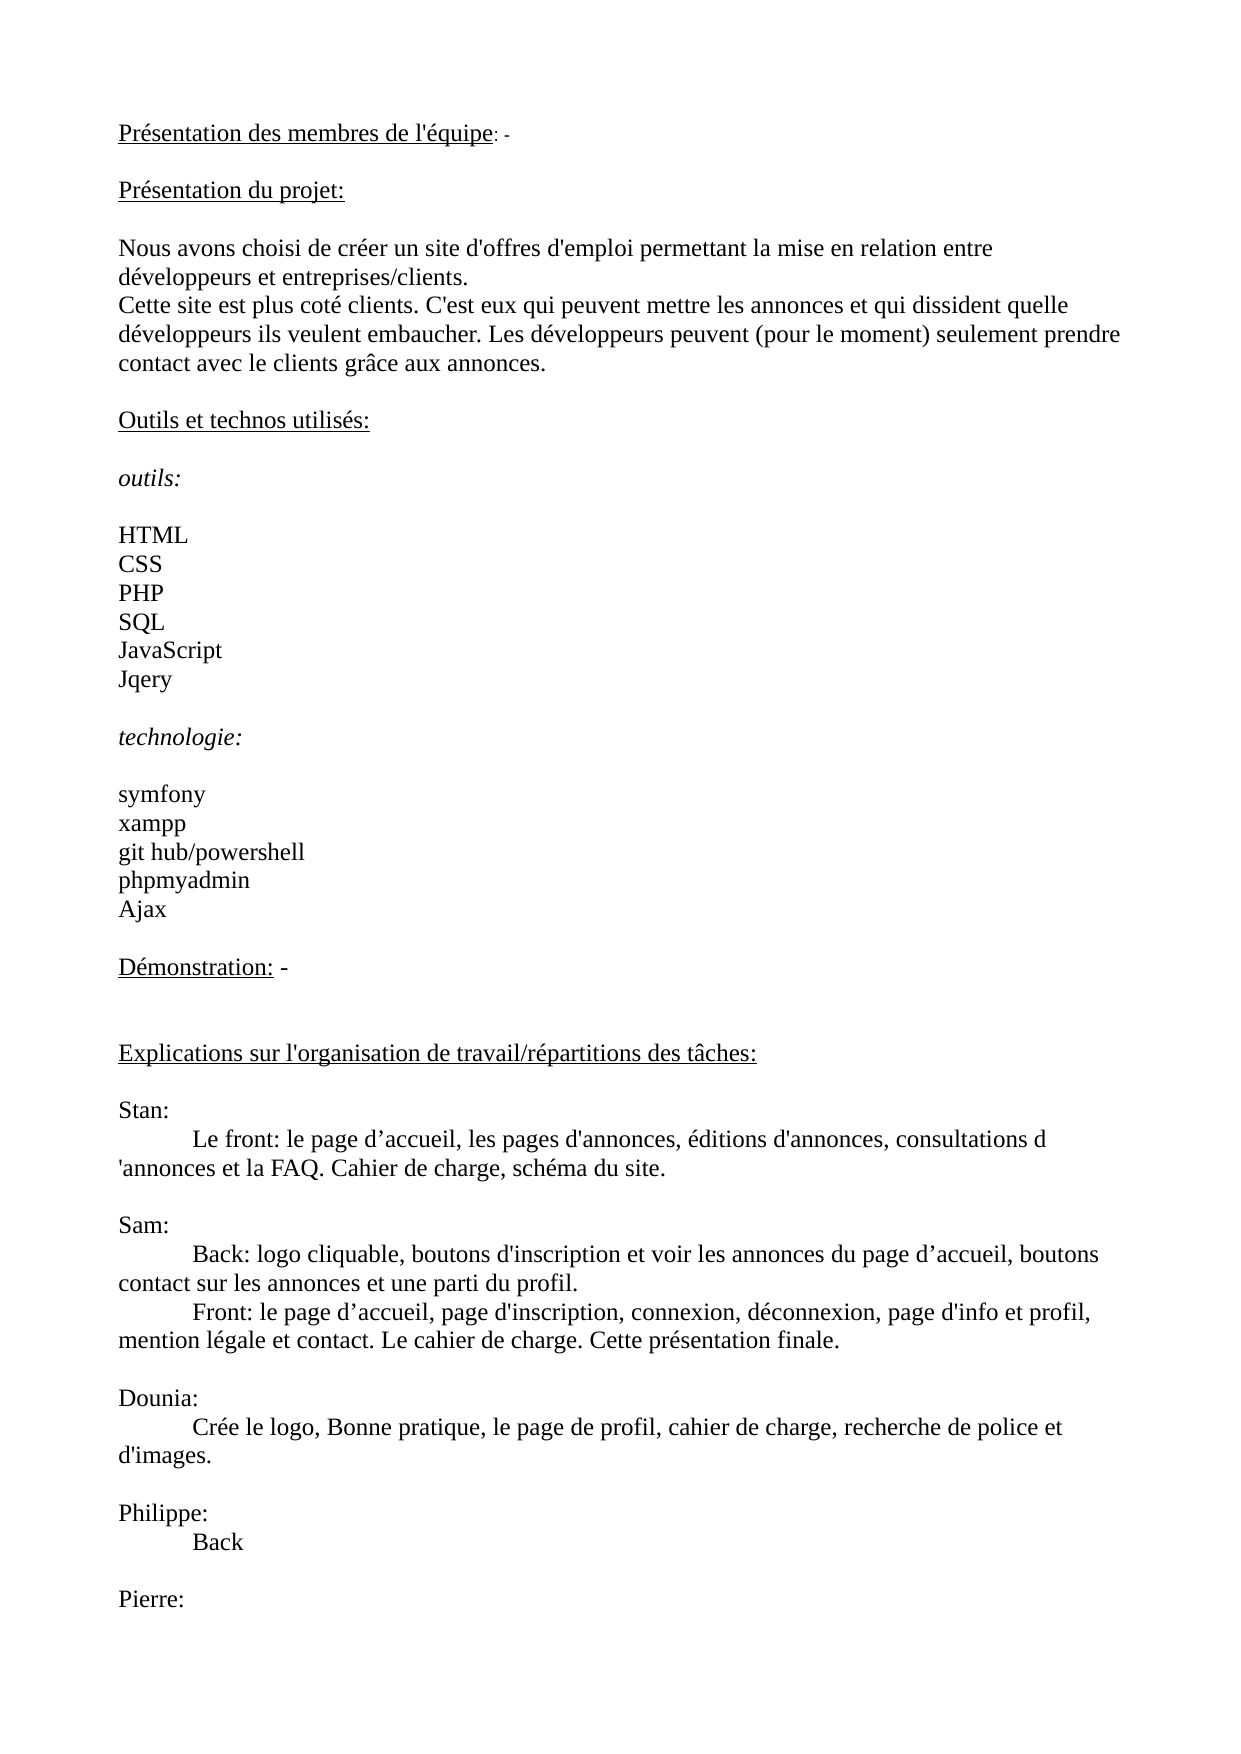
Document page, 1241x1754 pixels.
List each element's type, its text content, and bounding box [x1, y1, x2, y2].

text Présentation du projet: [118, 176, 1122, 204]
text Pierre: [118, 1584, 1122, 1613]
text git hub/powershell [118, 837, 1122, 866]
text Back: logo cliquable, boutons d'inscription et voir les annonces du page d’accueil, boutons contact sur les annonces et une parti du profil. [118, 1239, 1122, 1297]
text SQL [118, 607, 1122, 636]
text Jqery [118, 664, 1122, 693]
text Démonstration: - [118, 952, 1122, 981]
text Le front: le page d’accueil, les pages d'annonces, éditions d'annonces, consultations d 'annonces et la FAQ. Cahier de charge, schéma du site. [118, 1124, 1122, 1182]
text Outils et technos utilisés: [118, 406, 1122, 434]
text CSS [118, 549, 1122, 578]
text Front: le page d’accueil, page d'inscription, connexion, déconnexion, page d'info et profil, mention légale et contact. Le cahier de charge. Cette présentation finale. [118, 1297, 1122, 1354]
text xampp [118, 808, 1122, 837]
text Présentation des membres de l'équipe: - [118, 118, 1122, 147]
text phpmyadmin [118, 866, 1122, 894]
text symfony [118, 779, 1122, 808]
text JavaScript [118, 636, 1122, 664]
text technologie: [118, 722, 1122, 751]
text Stan: [118, 1096, 1122, 1124]
text HTML [118, 521, 1122, 549]
text Crée le logo, Bonne pratique, le page de profil, cahier de charge, recherche de police et d'images. [118, 1412, 1122, 1469]
text Dounia: [118, 1383, 1122, 1412]
text Philippe: [118, 1498, 1122, 1527]
text Cette site est plus coté clients. C'est eux qui peuvent mettre les annonces et qui dissident quelle développeurs ils veulent embaucher. Les développeurs peuvent (pour le moment) seulement prendre contact avec le clients grâce aux annonces. [118, 291, 1122, 377]
text Nous avons choisi de créer un site d'offres d'emploi permettant la mise en relation entre développeurs et entreprises/clients. [118, 233, 1122, 291]
text Ajax [118, 894, 1122, 923]
text outils: [118, 463, 1122, 492]
text Sam: [118, 1211, 1122, 1239]
text Back [118, 1527, 1122, 1556]
text PHP [118, 578, 1122, 607]
text Explications sur l'organisation de travail/répartitions des tâches: [118, 1038, 1122, 1067]
